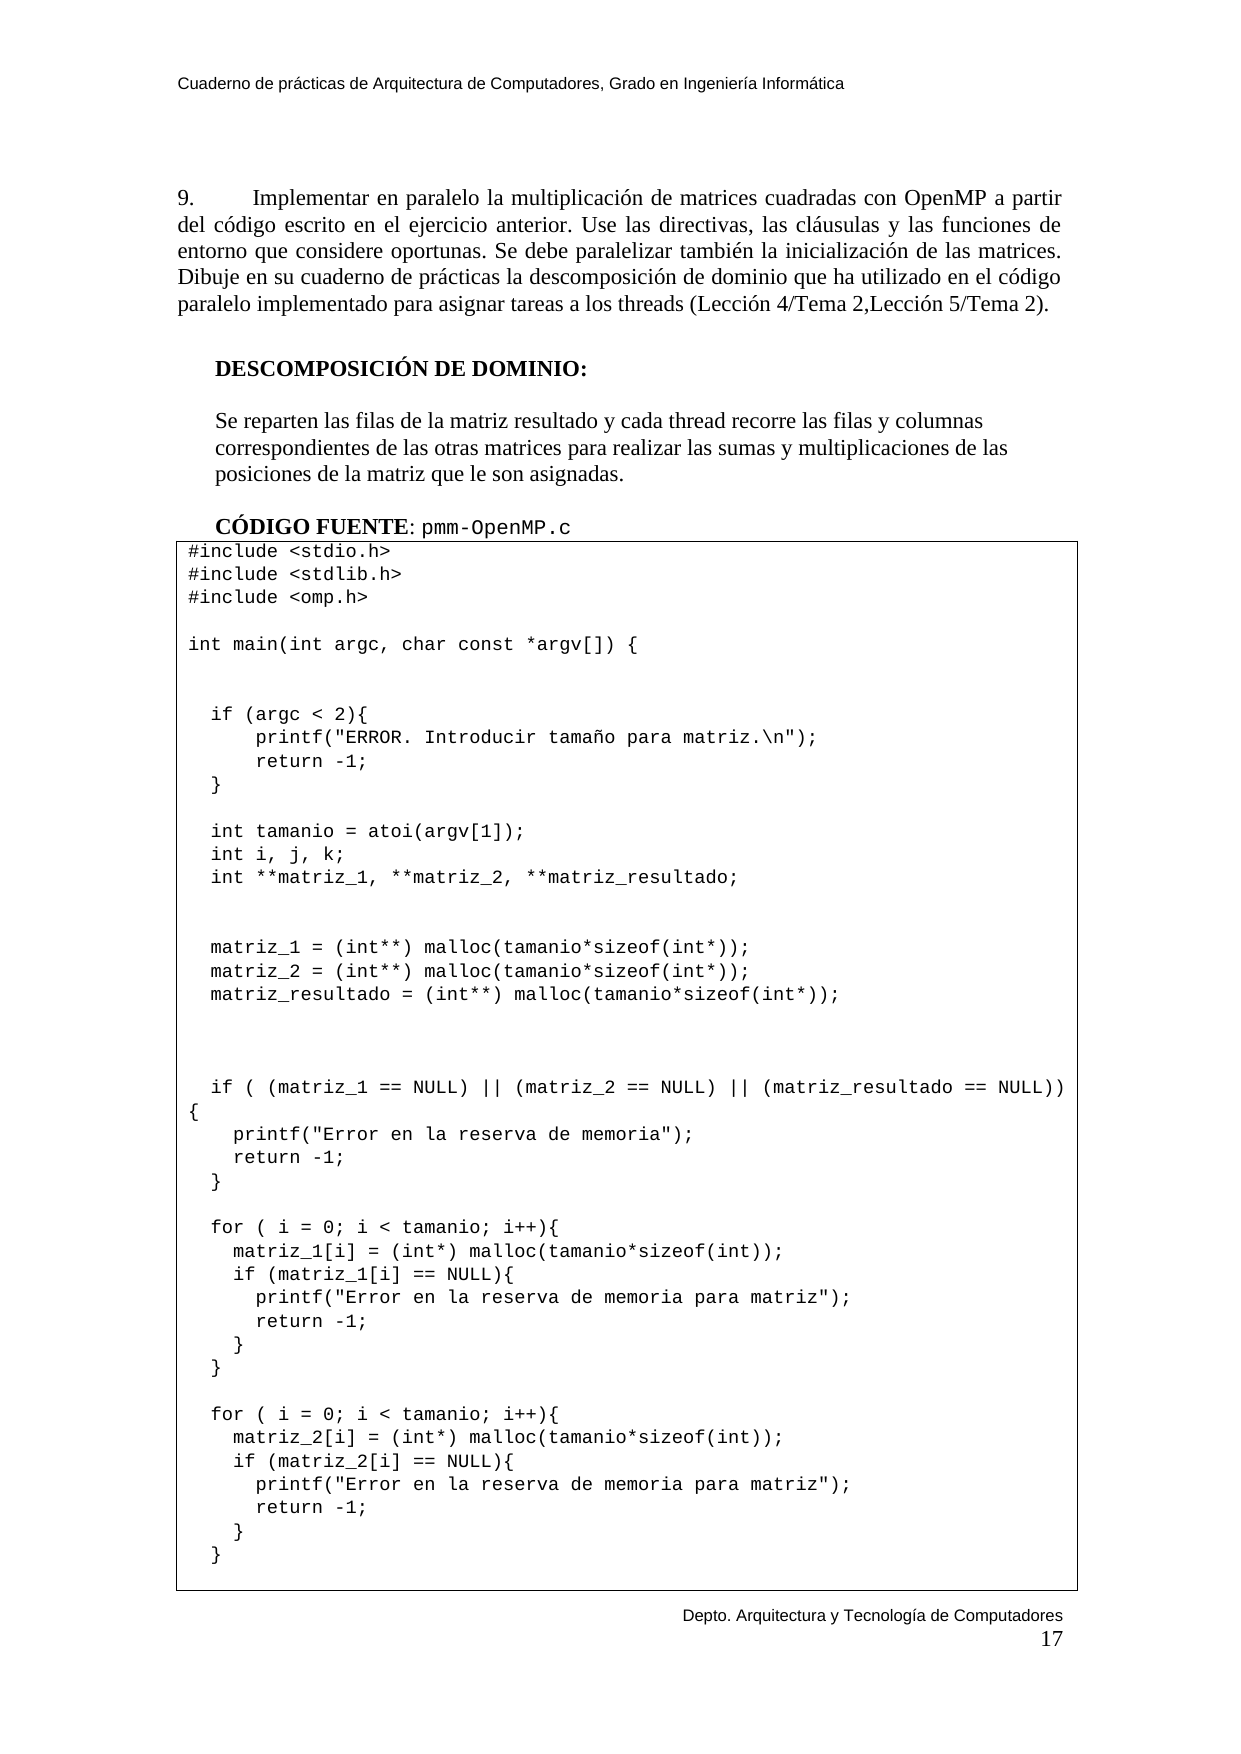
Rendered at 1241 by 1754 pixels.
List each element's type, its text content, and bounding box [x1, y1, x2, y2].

text DESCOMPOSICIÓN DE DOMINIO: [215, 355, 1063, 381]
text CÓDIGO FUENTE: pmm-OpenMP.c [215, 513, 1063, 541]
text Se reparten las filas de la matriz resultado y cada thread recorre las filas y columnas correspondientes de las otras matrices para realizar las sumas y multiplicaciones de las posiciones de la matriz que le son asignadas. [215, 408, 1063, 487]
list Implementar en paralelo la multiplicación de matrices cuadradas con OpenMP a partir del código escrito en el ejercicio anterior. Use las directivas, las cláusulas y las funciones de entorno que considere oportunas. Se debe paralelizar también la inicialización de las matrices. Dibuje en su cuaderno de prácticas la descomposición de dominio que ha utilizado en el código paralelo implementado para asignar tareas a los threads (Lección 4/Tema 2,Lección 5/Tema 2). [177, 184, 1063, 316]
table_header #include <stdio.h> #include <stdlib.h> #include <omp.h> int main(int argc, char const *argv[]) { if (argc < 2){ printf("ERROR. Introducir tamaño para matriz.\n"); return -1; } int tamanio = atoi(argv[1]); int i, j, k; int **matriz_1, **matriz_2, **matriz_resultado; matriz_1 = (int**) malloc(tamanio*sizeof(int*)); matriz_2 = (int**) malloc(tamanio*sizeof(int*)); matriz_resultado = (int**) malloc(tamanio*sizeof(int*)); if ( (matriz_1 == NULL) || (matriz_2 == NULL) || (matriz_resultado == NULL)){ printf("Error en la reserva de memoria"); return -1; } for ( i = 0; i < tamanio; i++){ matriz_1[i] = (int*) malloc(tamanio*sizeof(int)); if (matriz_1[i] == NULL){ printf("Error en la reserva de memoria para matriz"); return -1; } } for ( i = 0; i < tamanio; i++){ matriz_2[i] = (int*) malloc(tamanio*sizeof(int)); if (matriz_2[i] == NULL){ printf("Error en la reserva de memoria para matriz"); return -1; } } [177, 542, 1077, 1589]
